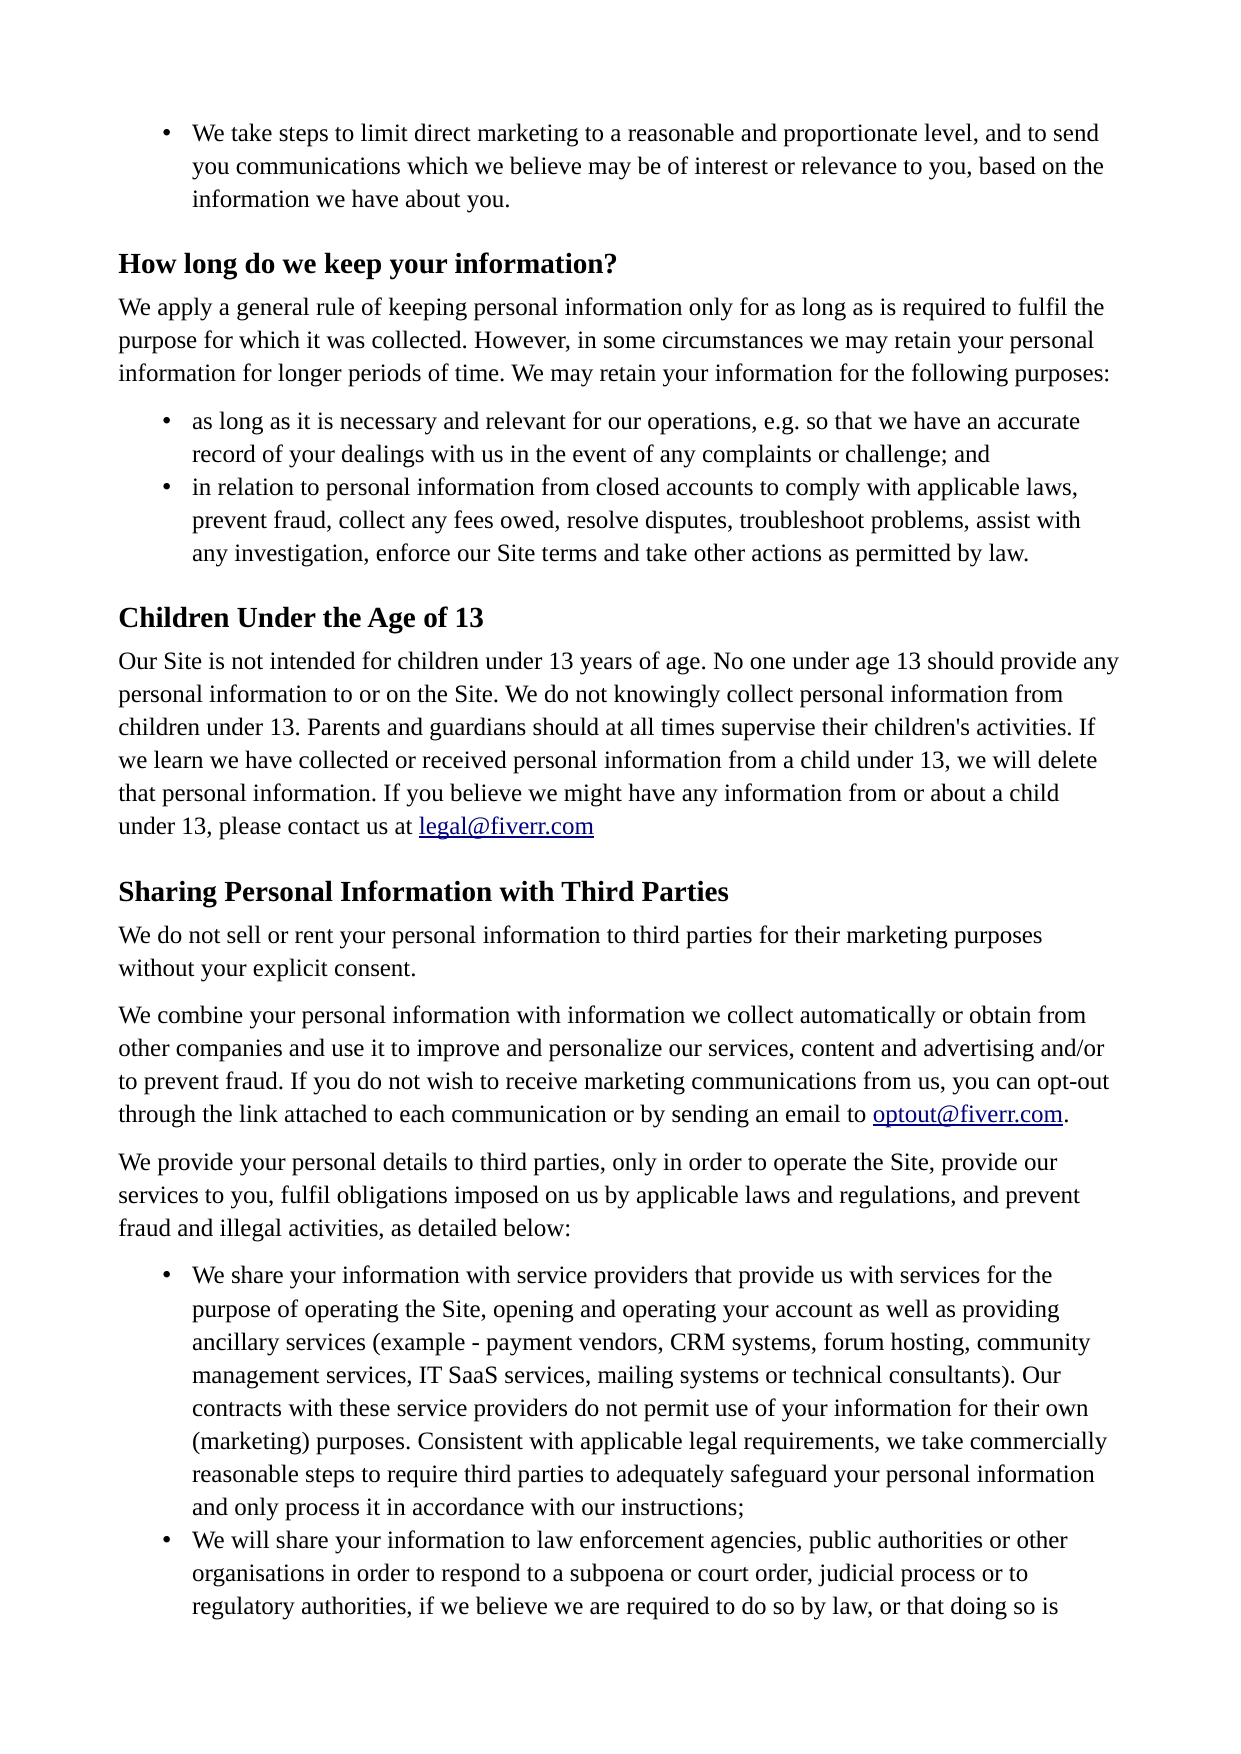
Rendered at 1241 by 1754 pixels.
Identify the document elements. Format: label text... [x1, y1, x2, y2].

text We combine your personal information with information we collect automatically or obtain from other companies and use it to improve and personalize our services, content and advertising and/or to prevent fraud. If you do not wish to receive marketing communications from us, you can opt-out through the link attached to each communication or by sending an email to optout@fiverr.com. [118, 1000, 1122, 1128]
text We do not sell or rent your personal information to third parties for their marketing purposes without your explicit consent. [118, 920, 1122, 981]
list We take steps to limit direct marketing to a reasonable and proportionate level, and to send you communications which we believe may be of interest or relevance to you, based on the information we have about you. [162, 118, 1122, 213]
list We will share your information to law enforcement agencies, public authorities or other organisations in order to respond to a subpoena or court order, judicial process or to regulatory authorities, if we believe we are required to do so by law, or that doing so is [162, 1525, 1122, 1619]
subtitle Children Under the Age of 13 [118, 600, 1122, 634]
subtitle How long do we keep your information? [118, 246, 1122, 280]
list as long as it is necessary and relevant for our operations, e.g. so that we have an accurate record of your dealings with us in the event of any complaints or challenge; and [162, 406, 1122, 468]
subtitle Sharing Personal Information with Third Parties [118, 874, 1122, 907]
text We apply a general rule of keeping personal information only for as long as is required to fulfil the purpose for which it was collected. However, in some circumstances we may retain your personal information for longer periods of time. We may retain your information for the following purposes: [118, 292, 1122, 387]
list in relation to personal information from closed accounts to comply with applicable laws, prevent fraud, collect any fees owed, resolve disputes, troubleshoot problems, assist with any investigation, enforce our Site terms and take other actions as permitted by law. [162, 472, 1122, 567]
text We provide your personal details to third parties, only in order to operate the Site, provide our services to you, fulfil obligations imposed on us by applicable laws and regulations, and prevent fraud and illegal activities, as detailed below: [118, 1147, 1122, 1242]
text Our Site is not intended for children under 13 years of age. No one under age 13 should provide any personal information to or on the Site. We do not knowingly collect personal information from children under 13. Parents and guardians should at all times supervise their children's activities. If we learn we have collected or received personal information from a child under 13, we will delete that personal information. If you believe we might have any information from or about a child under 13, please contact us at legal@fiverr.com [118, 646, 1122, 840]
list We share your information with service providers that provide us with services for the purpose of operating the Site, opening and operating your account as well as providing ancillary services (example - payment vendors, CRM systems, forum hosting, community management services, IT SaaS services, mailing systems or technical consultants). Our contracts with these service providers do not permit use of your information for their own (marketing) purposes. Consistent with applicable legal requirements, we take commercially reasonable steps to require third parties to adequately safeguard your personal information and only process it in accordance with our instructions; [162, 1261, 1122, 1521]
